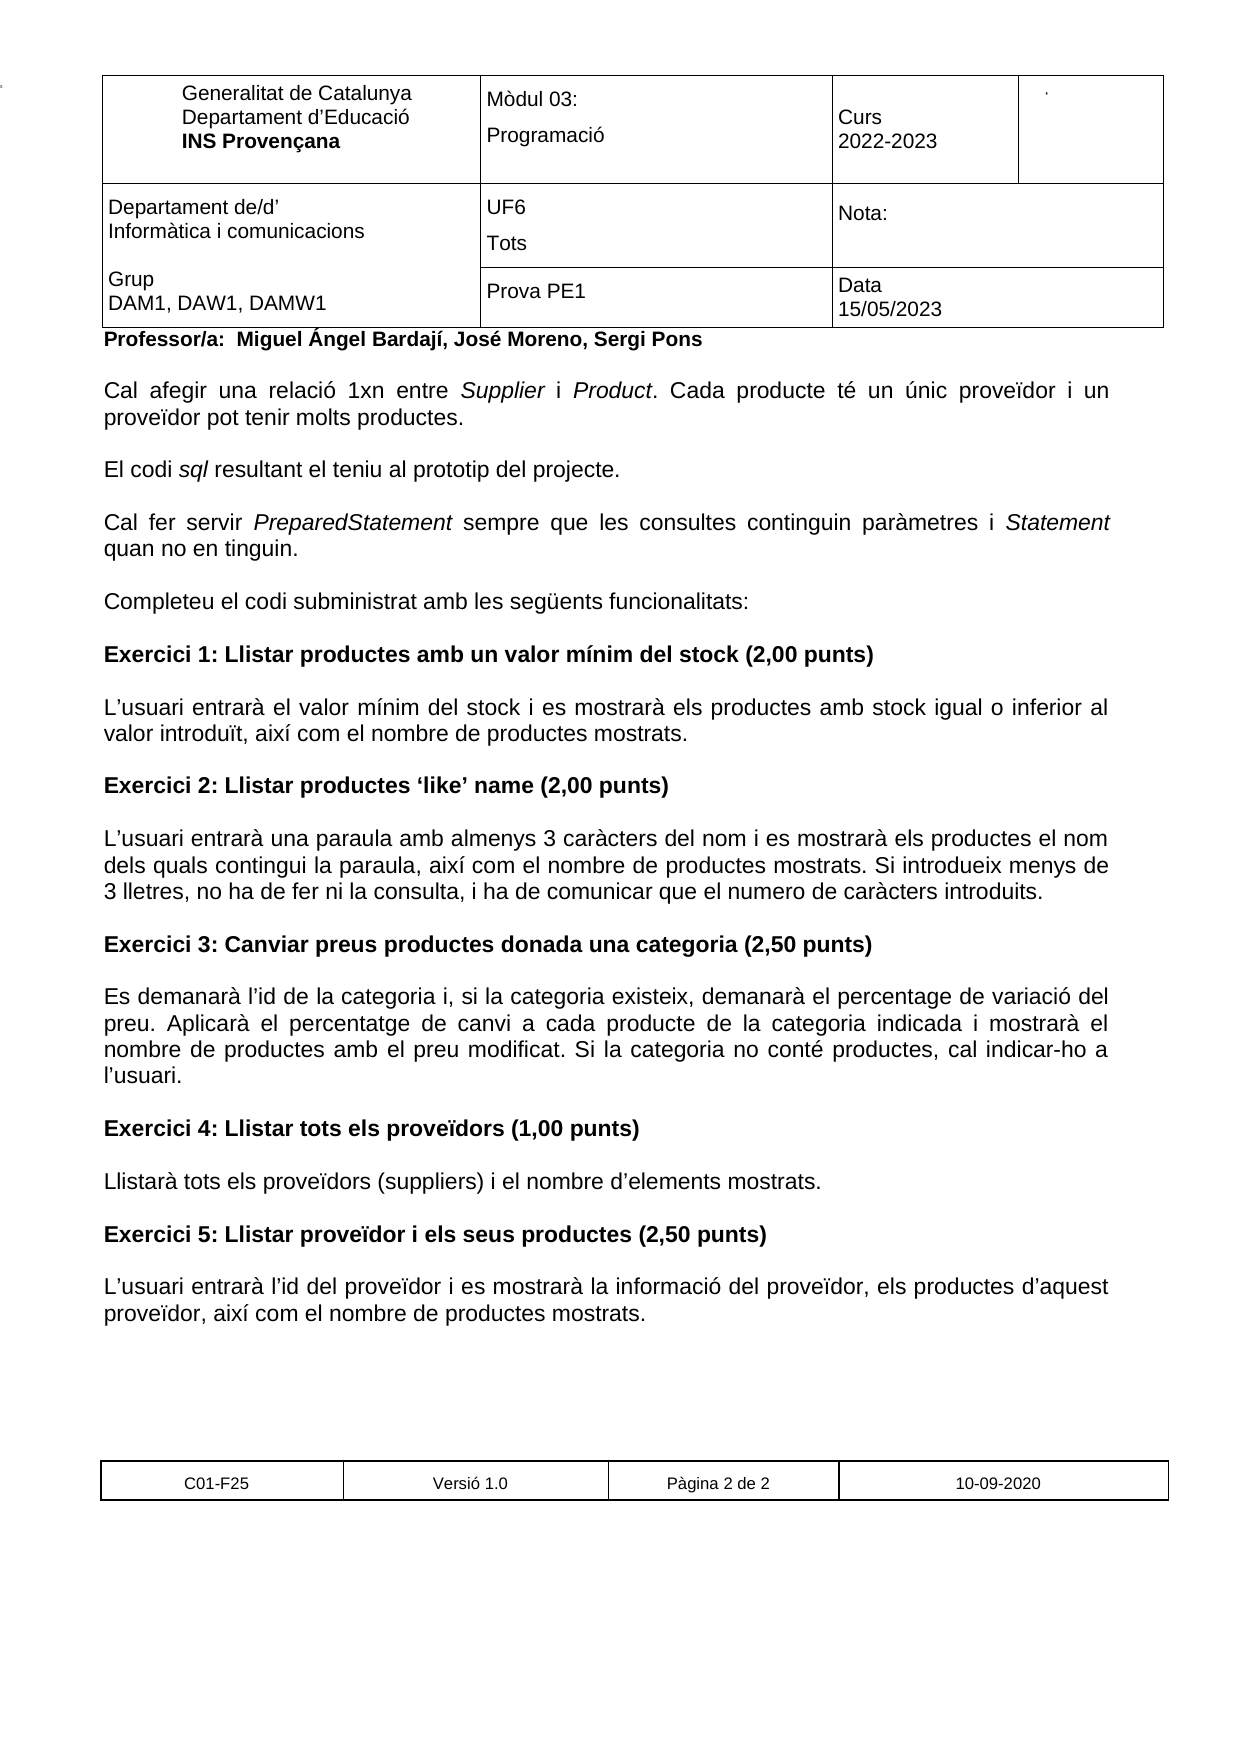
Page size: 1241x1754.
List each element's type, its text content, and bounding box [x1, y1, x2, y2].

text Llistarà tots els proveïdors (suppliers) i el nombre d’elements mostrats. [103, 1168, 1110, 1194]
text Es demanarà l’id de la categoria i, si la categoria existeix, demanarà el percentage de variació del preu. Aplicarà el percentatge de canvi a cada producte de la categoria indicada i mostrarà el nombre de productes amb el preu modificat. Si la categoria no conté productes, cal indicar-ho a l’usuari. [103, 983, 1110, 1089]
text L’usuari entrarà una paraula amb almenys 3 caràcters del nom i es mostrarà els productes el nom dels quals contingui la paraula, així com el nombre de productes mostrats. Si introdueix menys de 3 lletres, no ha de fer ni la consulta, i ha de comunicar que el numero de caràcters introduits. [103, 825, 1110, 904]
text Exercici 1: Llistar productes amb un valor mínim del stock (2,00 punts) [103, 641, 1110, 667]
text Cal afegir una relació 1xn entre Supplier i Product. Cada producte té un únic proveïdor i un proveïdor pot tenir molts productes. [103, 377, 1110, 430]
text El codi sql resultant el teniu al prototip del projecte. [103, 456, 1110, 483]
text Exercici 3: Canviar preus productes donada una categoria (2,50 punts) [103, 931, 1110, 957]
text Exercici 4: Llistar tots els proveïdors (1,00 punts) [103, 1115, 1110, 1141]
text Completeu el codi subministrat amb les següents funcionalitats: [103, 588, 1110, 614]
text L’usuari entrarà el valor mínim del stock i es mostrarà els productes amb stock igual o inferior al valor introduït, així com el nombre de productes mostrats. [103, 693, 1110, 746]
text Exercici 5: Llistar proveïdor i els seus productes (2,50 punts) [103, 1221, 1110, 1247]
text Cal fer servir PreparedStatement sempre que les consultes continguin paràmetres i Statement quan no en tinguin. [103, 509, 1110, 562]
text L’usuari entrarà l’id del proveïdor i es mostrarà la informació del proveïdor, els productes d’aquest proveïdor, així com el nombre de productes mostrats. [103, 1273, 1110, 1326]
text Exercici 2: Llistar productes ‘like’ name (2,00 punts) [103, 772, 1110, 799]
